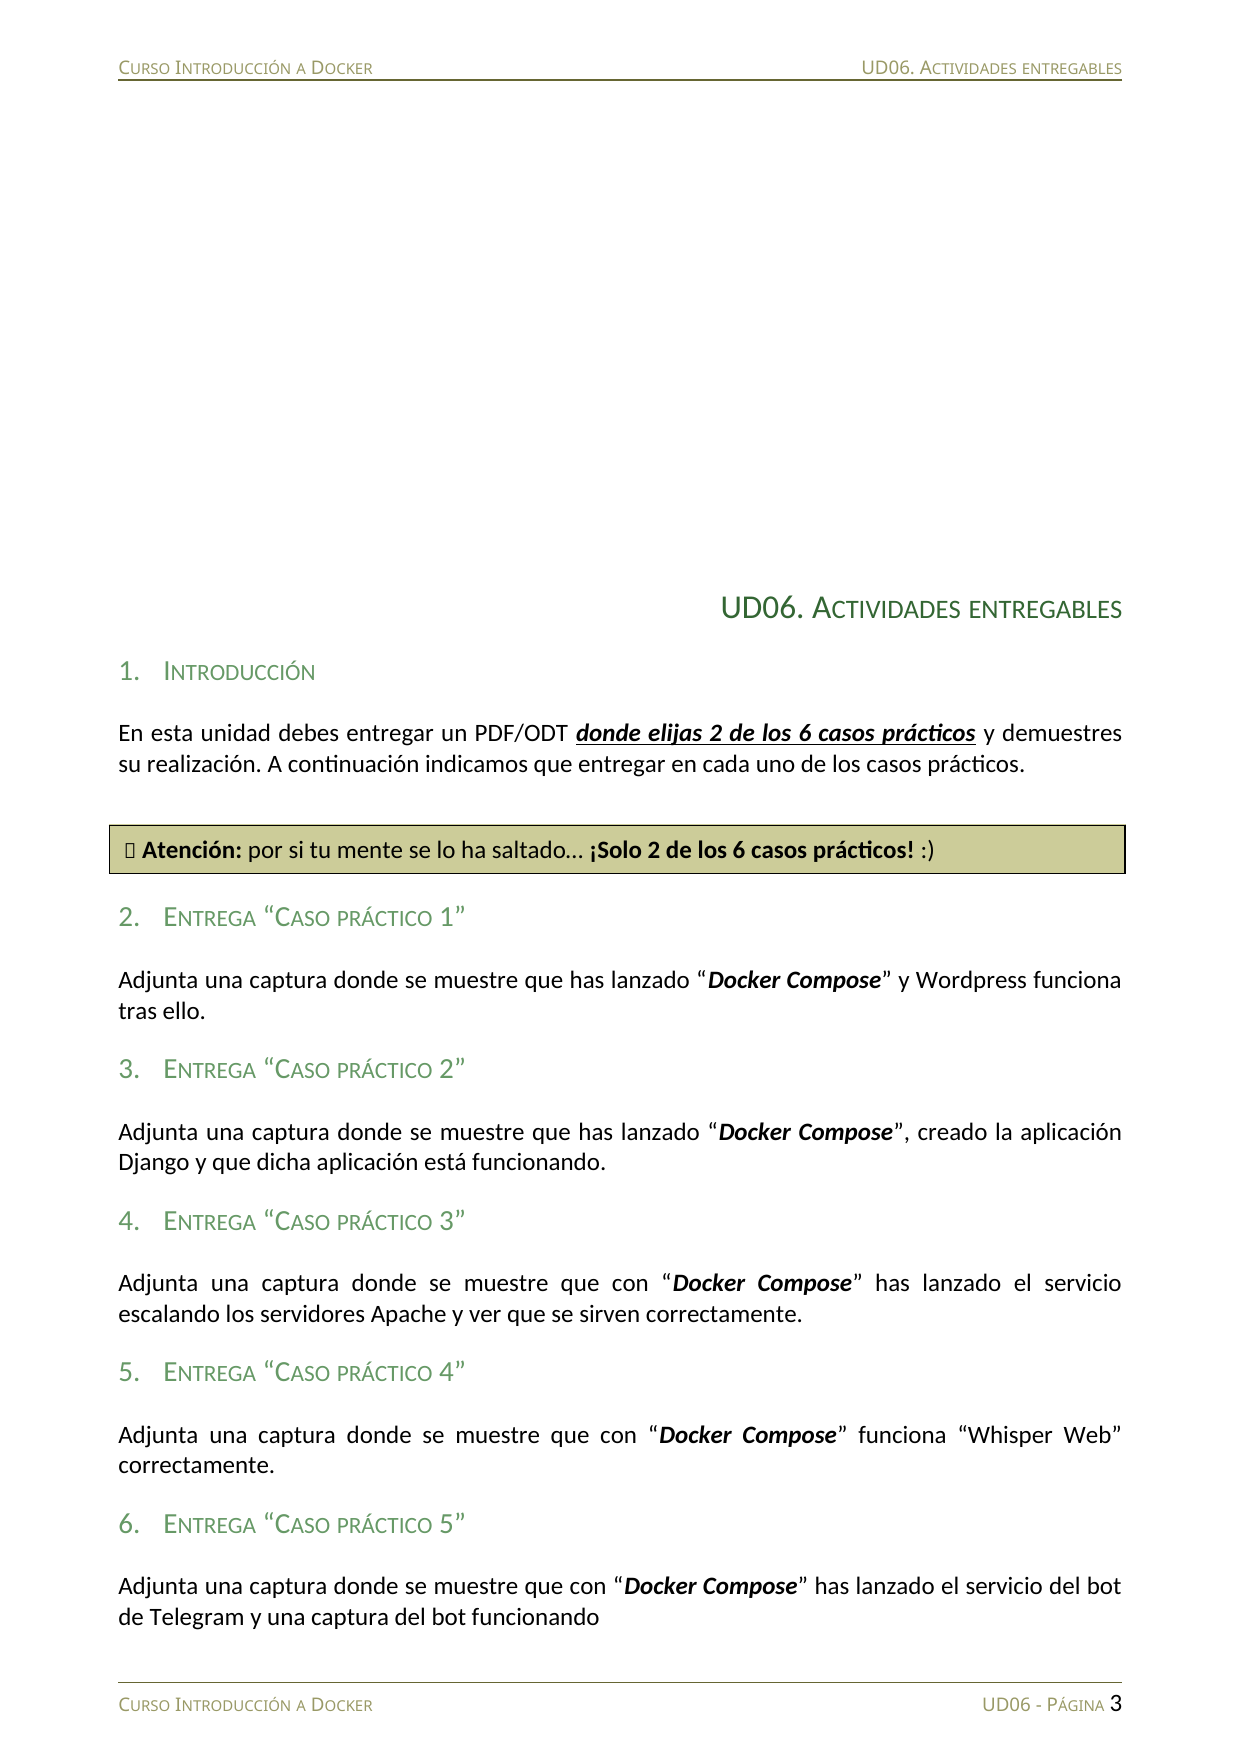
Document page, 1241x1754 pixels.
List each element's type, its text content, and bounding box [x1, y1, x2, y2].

text En esta unidad debes entregar un PDF/ODT donde elijas 2 de los 6 casos prácticos y demuestres su realización. A continuación indicamos que entregar en cada uno de los casos prácticos. [118, 718, 1122, 779]
text Adjunta una captura donde se muestre que has lanzado “Docker Compose” y Wordpress funciona tras ello. [118, 964, 1122, 1025]
subtitle Entrega “Caso práctico 2” [118, 1050, 1122, 1086]
subtitle Entrega “Caso práctico 1” [118, 898, 1122, 934]
text Adjunta una captura donde se muestre que con “Docker Compose” funciona “Whisper Web” correctamente. [118, 1419, 1122, 1480]
text UD06. Actividades entregables [118, 586, 1122, 627]
text Adjunta una captura donde se muestre que con “Docker Compose” has lanzado el servicio del bot de Telegram y una captura del bot funcionando [118, 1571, 1122, 1632]
subtitle Entrega “Caso práctico 4” [118, 1353, 1122, 1389]
subtitle Entrega “Caso práctico 5” [118, 1505, 1122, 1540]
text ❕ Atención: por si tu mente se lo ha saltado… ¡Solo 2 de los 6 casos prácticos! :) [110, 826, 1124, 873]
text Adjunta una captura donde se muestre que has lanzado “Docker Compose”, creado la aplicación Django y que dicha aplicación está funcionando. [118, 1116, 1122, 1177]
subtitle Introducción [118, 652, 1122, 687]
subtitle Entrega “Caso práctico 3” [118, 1202, 1122, 1237]
text Adjunta una captura donde se muestre que con “Docker Compose” has lanzado el servicio escalando los servidores Apache y ver que se sirven correctamente. [118, 1267, 1122, 1328]
